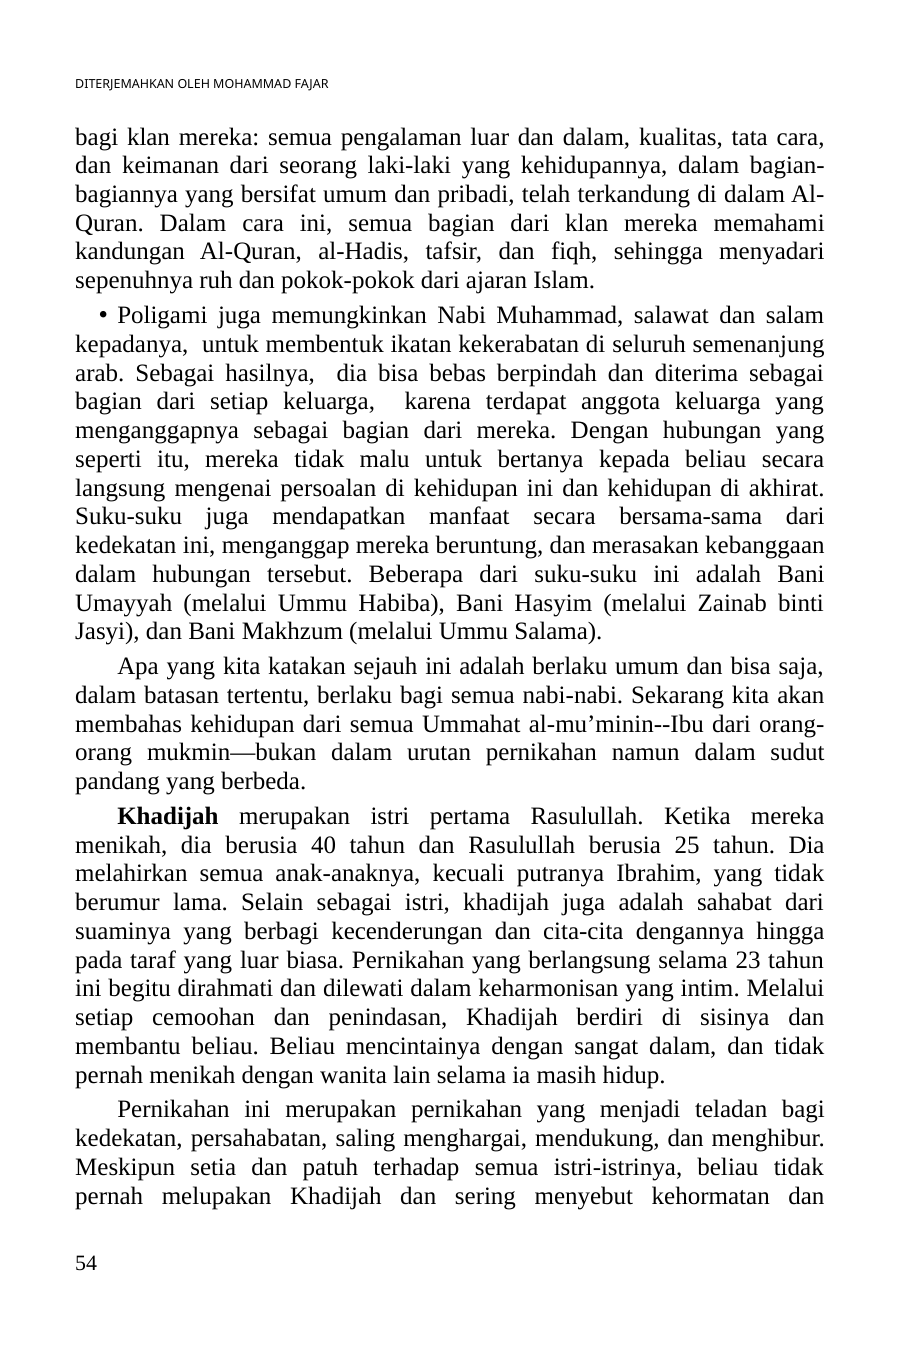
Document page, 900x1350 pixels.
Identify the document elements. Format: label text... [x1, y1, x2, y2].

list bagi klan mereka: semua pengalaman luar dan dalam, kualitas, tata cara, dan keimanan dari seorang laki-laki yang kehidupannya, dalam bagian-bagiannya yang bersifat umum dan pribadi, telah terkandung di dalam Al-Quran. Dalam cara ini, semua bagian dari klan mereka memahami kandungan Al-Quran, al-Hadis, tafsir, dan fiqh, sehingga menyadari sepenuhnya ruh dan pokok-pokok dari ajaran Islam. [75, 122, 825, 294]
text Khadijah merupakan istri pertama Rasulullah. Ketika mereka menikah, dia berusia 40 tahun dan Rasulullah berusia 25 tahun. Dia melahirkan semua anak-anaknya, kecuali putranya Ibrahim, yang tidak berumur lama. Selain sebagai istri, khadijah juga adalah sahabat dari suaminya yang berbagi kecenderungan dan cita-cita dengannya hingga pada taraf yang luar biasa. Pernikahan yang berlangsung selama 23 tahun ini begitu dirahmati dan dilewati dalam keharmonisan yang intim. Melalui setiap cemoohan dan penindasan, Khadijah berdiri di sisinya dan membantu beliau. Beliau mencintainya dengan sangat dalam, dan tidak pernah menikah dengan wanita lain selama ia masih hidup. [75, 801, 825, 1088]
text Apa yang kita katakan sejauh ini adalah berlaku umum dan bisa saja, dalam batasan tertentu, berlaku bagi semua nabi-nabi. Sekarang kita akan membahas kehidupan dari semua Ummahat al-mu’minin--Ibu dari orang-orang mukmin—bukan dalam urutan pernikahan namun dalam sudut pandang yang berbeda. [75, 651, 825, 795]
list Poligami juga memungkinkan Nabi Muhammad, salawat dan salam kepadanya, untuk membentuk ikatan kekerabatan di seluruh semenanjung arab. Sebagai hasilnya, dia bisa bebas berpindah dan diterima sebagai bagian dari setiap keluarga, karena terdapat anggota keluarga yang menganggapnya sebagai bagian dari mereka. Dengan hubungan yang seperti itu, mereka tidak malu untuk bertanya kepada beliau secara langsung mengenai persoalan di kehidupan ini dan kehidupan di akhirat. Suku-suku juga mendapatkan manfaat secara bersama-sama dari kedekatan ini, menganggap mereka beruntung, dan merasakan kebanggaan dalam hubungan tersebut. Beberapa dari suku-suku ini adalah Bani Umayyah (melalui Ummu Habiba), Bani Hasyim (melalui Zainab binti Jasyi), dan Bani Makhzum (melalui Ummu Salama). [75, 300, 825, 645]
text Pernikahan ini merupakan pernikahan yang menjadi teladan bagi kedekatan, persahabatan, saling menghargai, mendukung, dan menghibur. Meskipun setia dan patuh terhadap semua istri-istrinya, beliau tidak pernah melupakan Khadijah dan sering menyebut kehormatan dan [75, 1094, 825, 1209]
